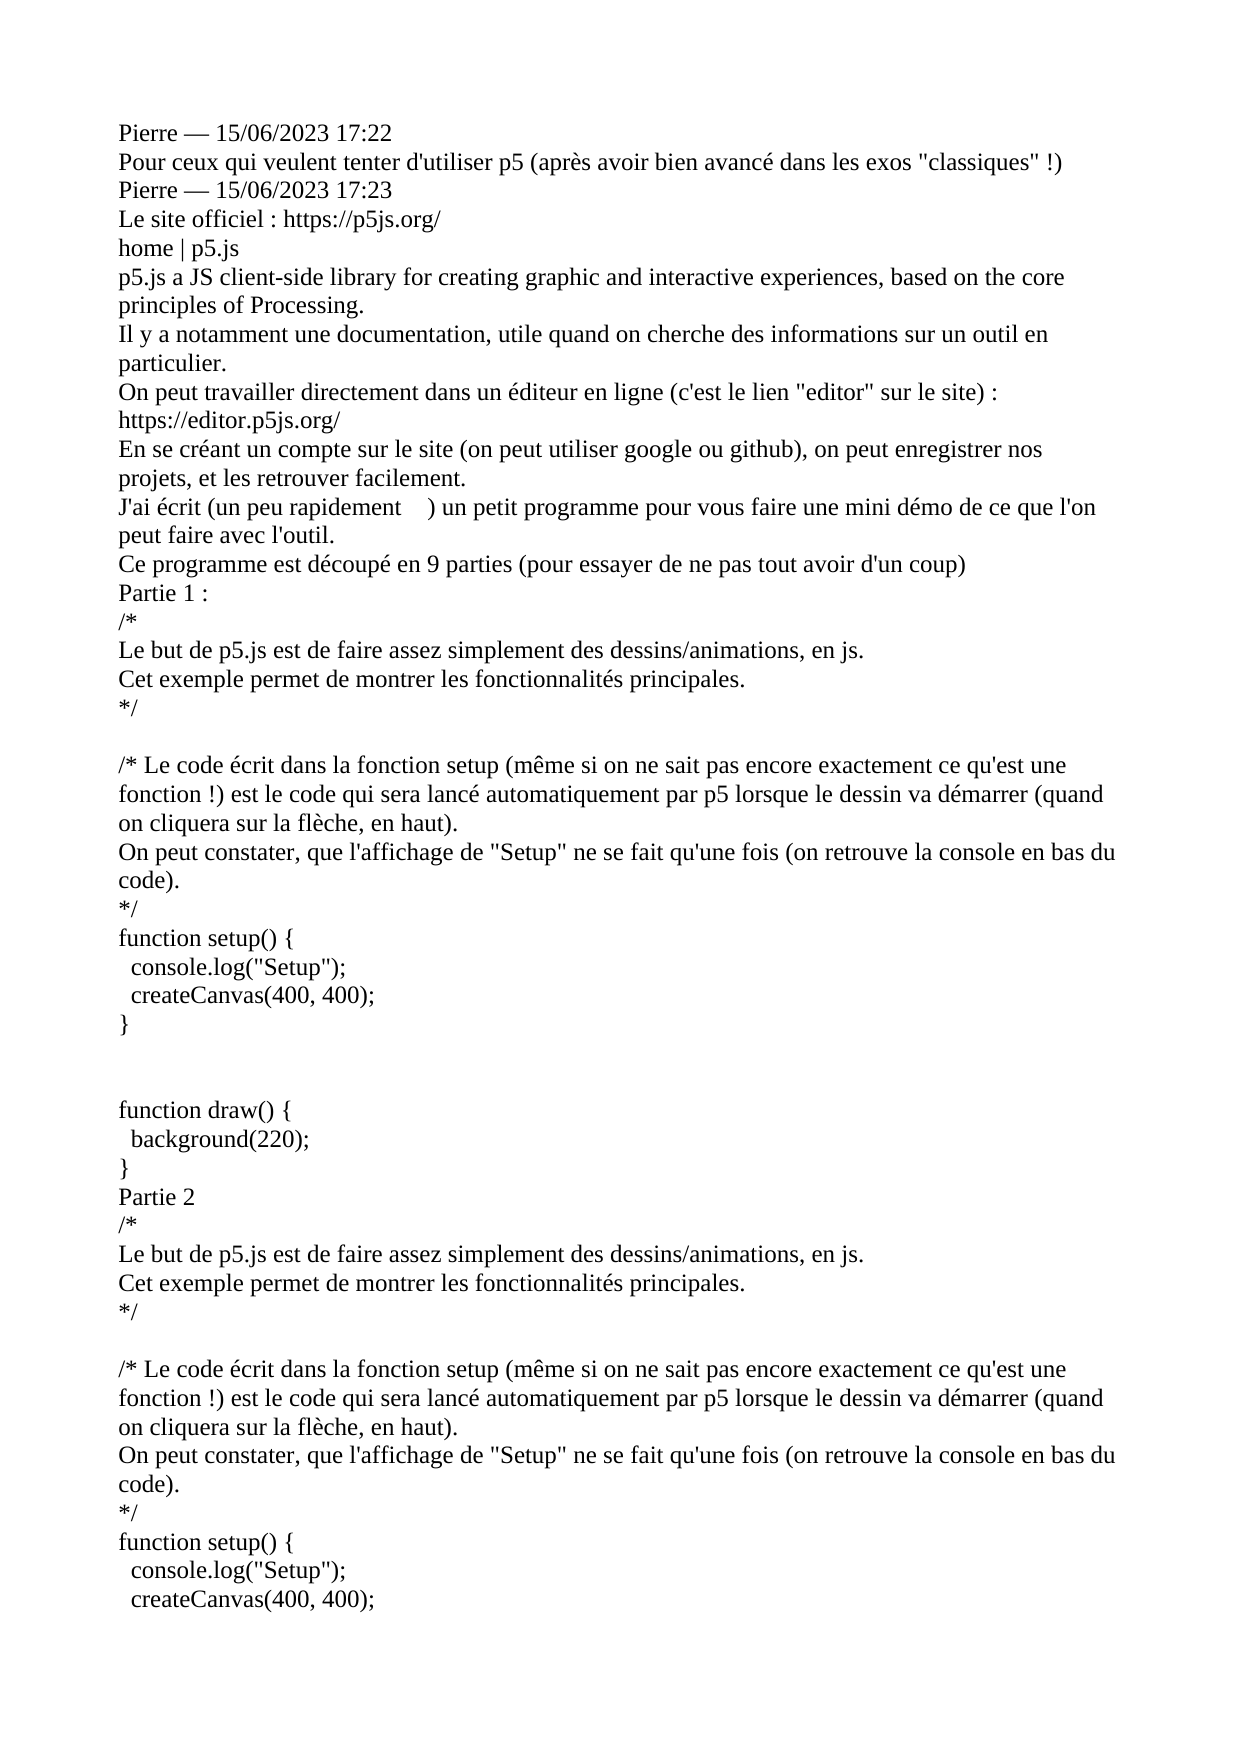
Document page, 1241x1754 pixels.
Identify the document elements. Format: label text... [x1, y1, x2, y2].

text } [118, 1009, 1122, 1038]
text } [118, 1153, 1122, 1182]
text createCanvas(400, 400); [118, 981, 1122, 1009]
text */ [118, 693, 1122, 722]
text function setup() { [118, 923, 1122, 952]
text createCanvas(400, 400); [118, 1584, 1122, 1613]
text /* Le code écrit dans la fonction setup (même si on ne sait pas encore exactement ce qu'est une fonction !) est le code qui sera lancé automatiquement par p5 lorsque le dessin va démarrer (quand on cliquera sur la flèche, en haut). [118, 1354, 1122, 1441]
text Le but de p5.js est de faire assez simplement des dessins/animations, en js. [118, 1239, 1122, 1268]
text On peut constater, que l'affichage de "Setup" ne se fait qu'une fois (on retrouve la console en bas du code). [118, 1441, 1122, 1498]
text /* Le code écrit dans la fonction setup (même si on ne sait pas encore exactement ce qu'est une fonction !) est le code qui sera lancé automatiquement par p5 lorsque le dessin va démarrer (quand on cliquera sur la flèche, en haut). [118, 751, 1122, 837]
text Cet exemple permet de montrer les fonctionnalités principales. [118, 1268, 1122, 1297]
text */ [118, 894, 1122, 923]
text Cet exemple permet de montrer les fonctionnalités principales. [118, 664, 1122, 693]
text On peut travailler directement dans un éditeur en ligne (c'est le lien "editor" sur le site) : https://editor.p5js.org/ [118, 377, 1122, 434]
text Le but de p5.js est de faire assez simplement des dessins/animations, en js. [118, 636, 1122, 664]
text Il y a notamment une documentation, utile quand on cherche des informations sur un outil en particulier. [118, 319, 1122, 377]
text Pierre — 15/06/2023 17:22 [118, 118, 1122, 147]
text Pierre — 15/06/2023 17:23 [118, 176, 1122, 204]
text J'ai écrit (un peu rapidement 😬) un petit programme pour vous faire une mini démo de ce que l'on peut faire avec l'outil. [118, 492, 1122, 549]
text console.log("Setup"); [118, 952, 1122, 981]
text On peut constater, que l'affichage de "Setup" ne se fait qu'une fois (on retrouve la console en bas du code). [118, 837, 1122, 894]
text /* [118, 1211, 1122, 1239]
text function setup() { [118, 1527, 1122, 1556]
text Pour ceux qui veulent tenter d'utiliser p5 (après avoir bien avancé dans les exos "classiques" !) [118, 147, 1122, 176]
text home | p5.js [118, 233, 1122, 262]
text Partie 2 [118, 1182, 1122, 1211]
text /* [118, 607, 1122, 636]
text Partie 1 : [118, 578, 1122, 607]
text background(220); [118, 1124, 1122, 1153]
text p5.js a JS client-side library for creating graphic and interactive experiences, based on the core principles of Processing. [118, 262, 1122, 319]
text console.log("Setup"); [118, 1556, 1122, 1584]
text En se créant un compte sur le site (on peut utiliser google ou github), on peut enregistrer nos projets, et les retrouver facilement. [118, 434, 1122, 492]
text Le site officiel : https://p5js.org/ [118, 204, 1122, 233]
text */ [118, 1297, 1122, 1326]
text Ce programme est découpé en 9 parties (pour essayer de ne pas tout avoir d'un coup) [118, 549, 1122, 578]
text function draw() { [118, 1096, 1122, 1124]
text */ [118, 1498, 1122, 1527]
